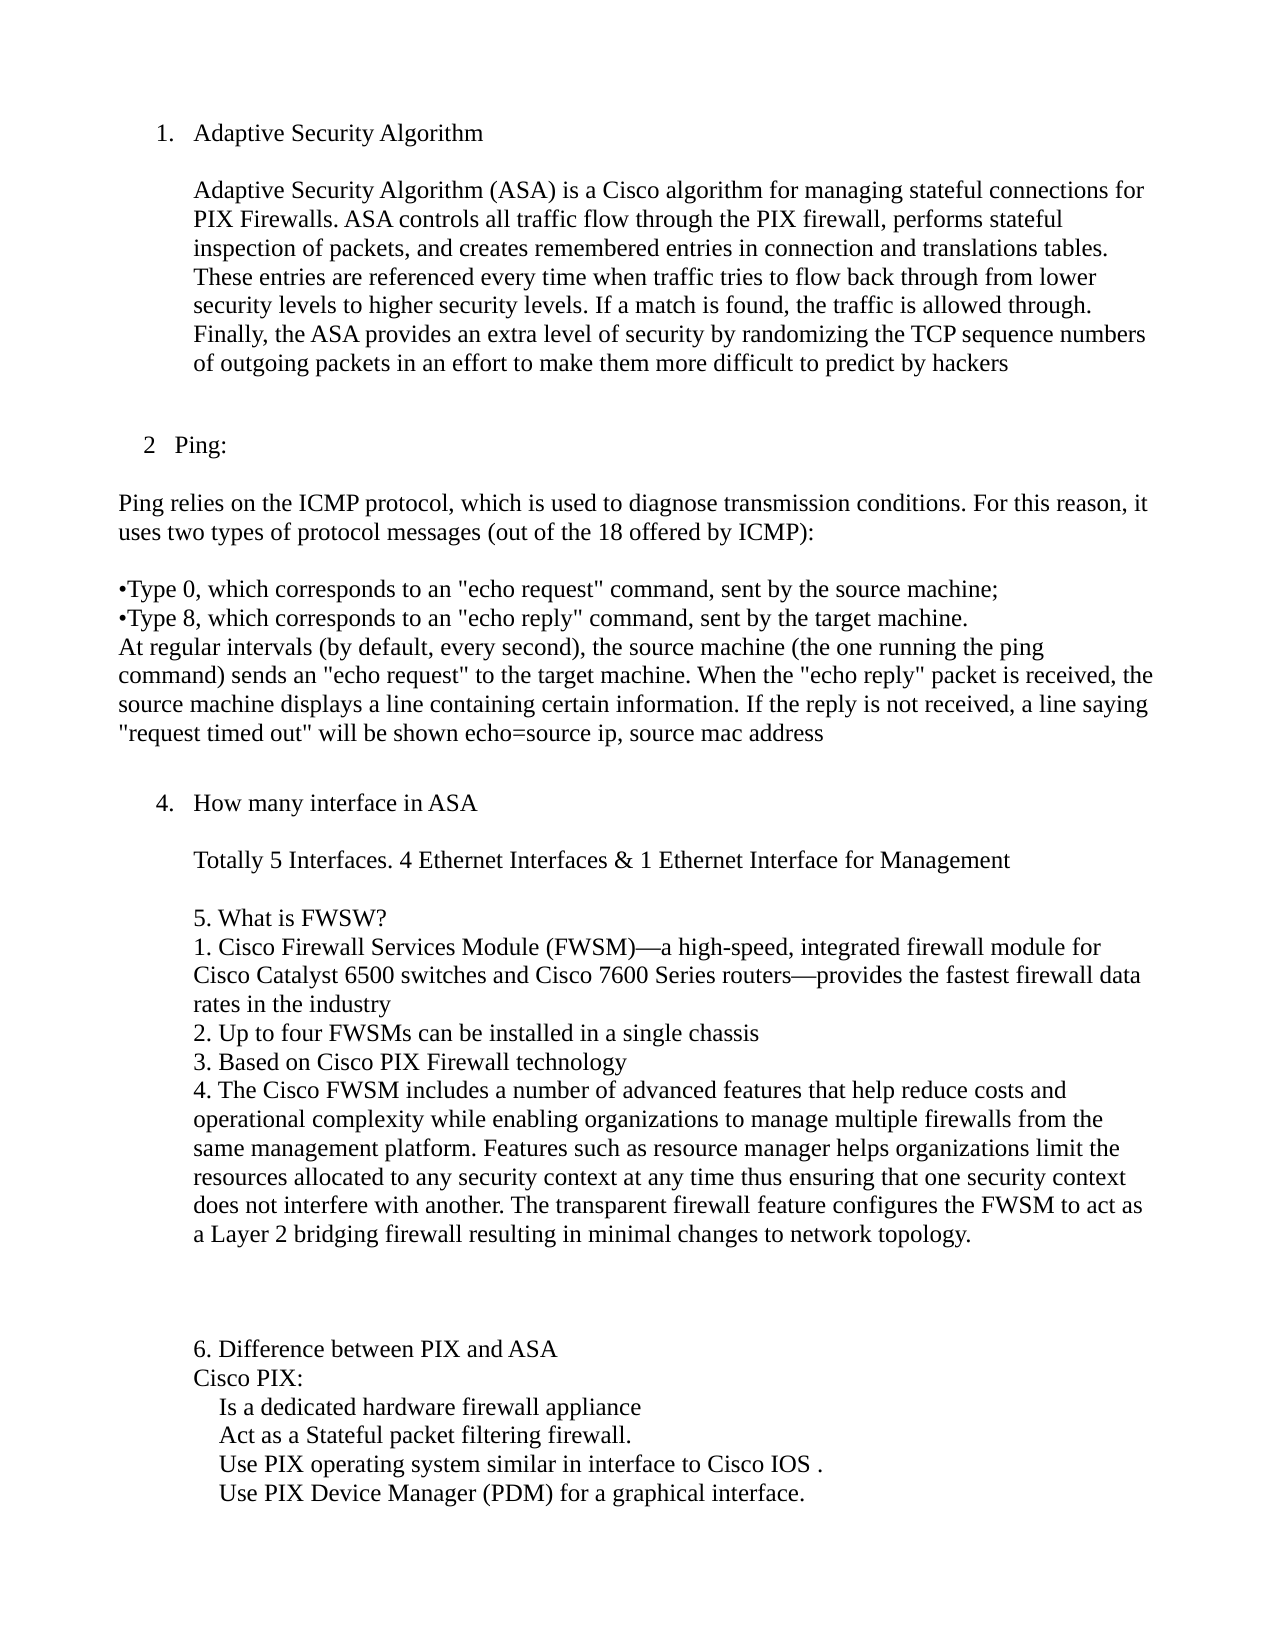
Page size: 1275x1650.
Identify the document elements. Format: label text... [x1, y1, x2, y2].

list How many interface in ASA Totally 5 Interfaces. 4 Ethernet Interfaces & 1 Ethernet Interface for Management 5. What is FWSW? 1. Cisco Firewall Services Module (FWSM)—a high-speed, integrated firewall module for Cisco Catalyst 6500 switches and Cisco 7600 Series routers—provides the fastest firewall data rates in the industry 2. Up to four FWSMs can be installed in a single chassis 3. Based on Cisco PIX Firewall technology 4. The Cisco FWSM includes a number of advanced features that help reduce costs and operational complexity while enabling organizations to manage multiple firewalls from the same management platform. Features such as resource manager helps organizations limit the resources allocated to any security context at any time thus ensuring that one security context does not interfere with another. The transparent firewall feature configures the FWSM to act as a Layer 2 bridging firewall resulting in minimal changes to network topology. 6. Difference between PIX and ASA Cisco PIX:  Is a dedicated hardware firewall appliance  Act as a Stateful packet filtering firewall.  Use PIX operating system similar in interface to Cisco IOS .  Use PIX Device Manager (PDM) for a graphical interface. [156, 788, 1157, 1507]
list Adaptive Security Algorithm Adaptive Security Algorithm (ASA) is a Cisco algorithm for managing stateful connections for PIX Firewalls. ASA controls all traffic flow through the PIX firewall, performs stateful inspection of packets, and creates remembered entries in connection and translations tables. These entries are referenced every time when traffic tries to flow back through from lower security levels to higher security levels. If a match is found, the traffic is allowed through. Finally, the ASA provides an extra level of security by randomizing the TCP sequence numbers of outgoing packets in an effort to make them more difficult to predict by hackers [156, 118, 1157, 377]
text 2 Ping: Ping relies on the ICMP protocol, which is used to diagnose transmission conditions. For this reason, it uses two types of protocol messages (out of the 18 offered by ICMP): •Type 0, which corresponds to an "echo request" command, sent by the source machine; •Type 8, which corresponds to an "echo reply" command, sent by the target machine. At regular intervals (by default, every second), the source machine (the one running the ping command) sends an "echo request" to the target machine. When the "echo reply" packet is received, the source machine displays a line containing certain information. If the reply is not received, a line saying "request timed out" will be shown echo=source ip, source mac address [118, 431, 1157, 776]
